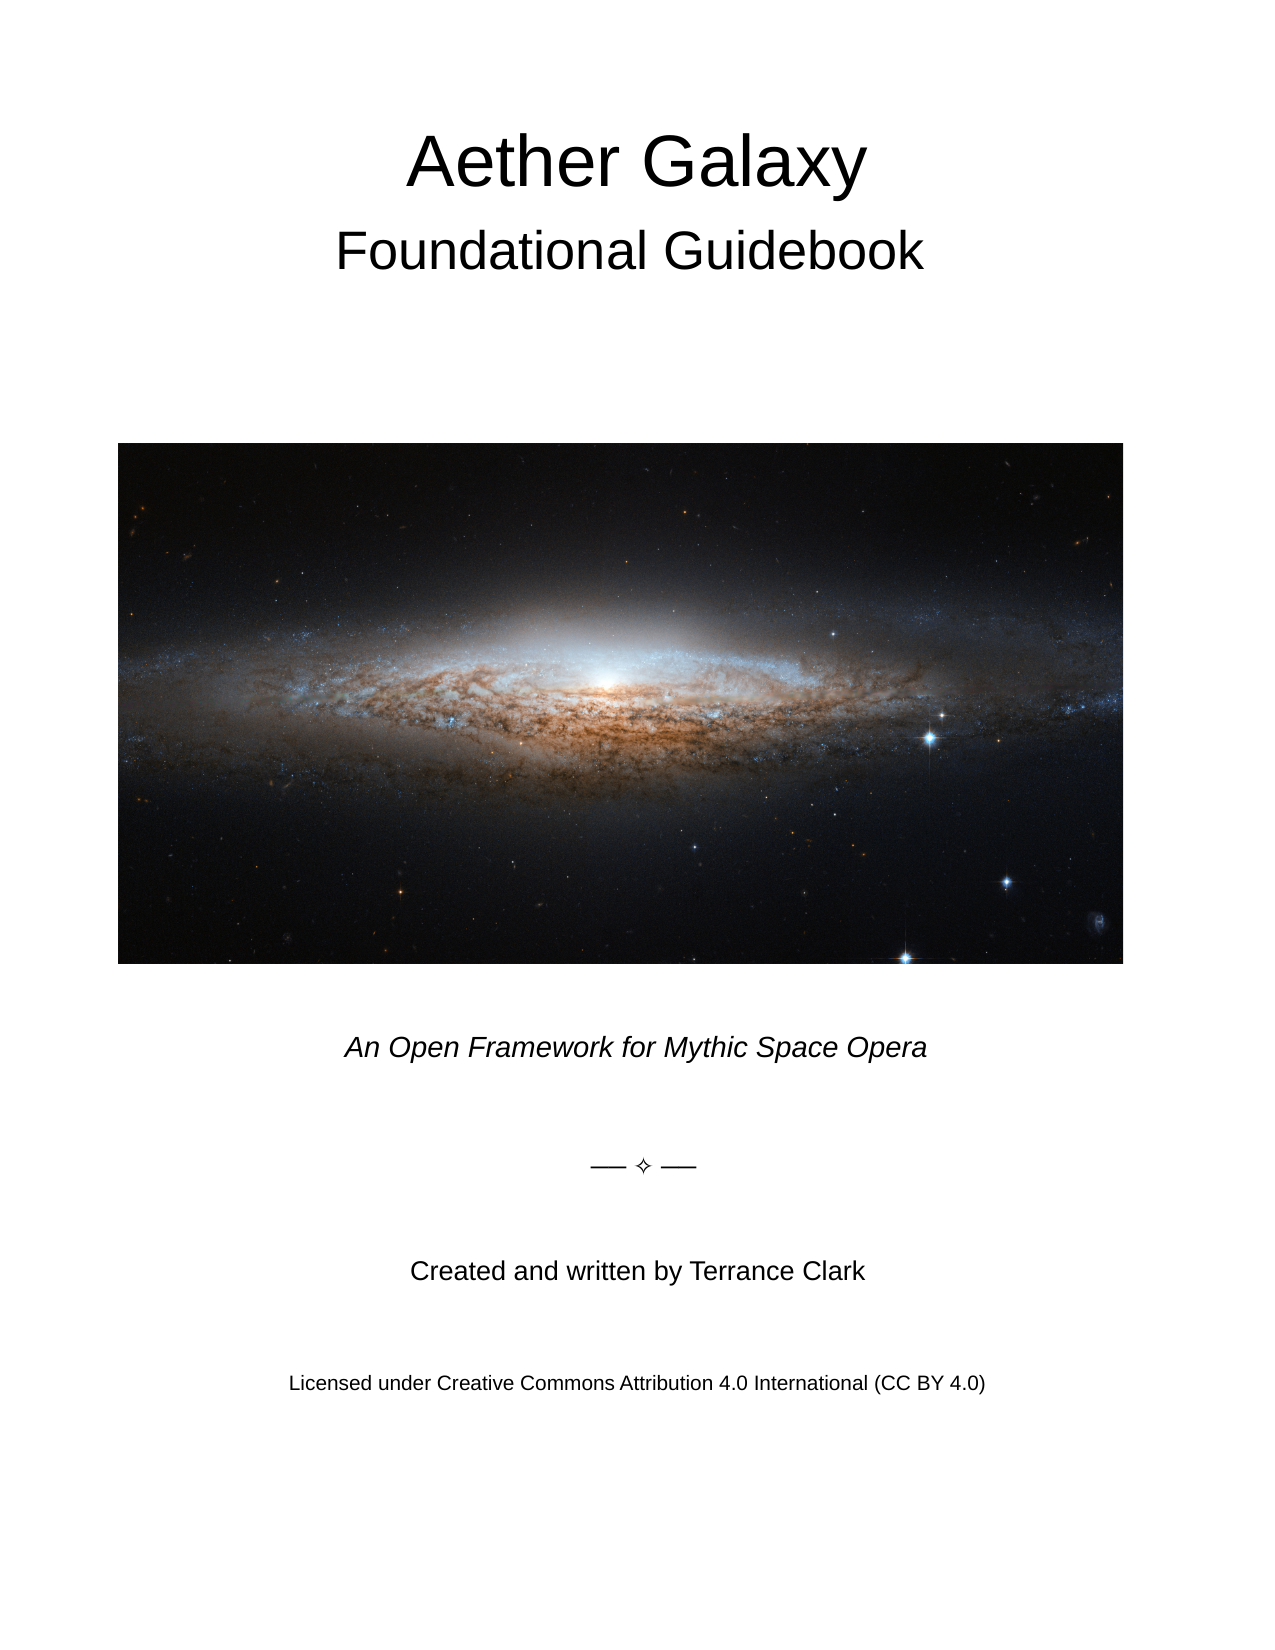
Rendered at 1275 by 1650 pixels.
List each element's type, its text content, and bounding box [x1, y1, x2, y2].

text An Open Framework for Mythic Space Opera [118, 1030, 1157, 1063]
text Aether Galaxy [118, 118, 1157, 202]
text ── ✧ ── [130, 1152, 1157, 1181]
picture [118, 443, 1124, 964]
text Licensed under Creative Commons Attribution 4.0 International (CC BY 4.0) [118, 1371, 1157, 1395]
text Created and written by Terrance Clark [118, 1255, 1157, 1286]
text Foundational Guidebook [118, 219, 1157, 281]
